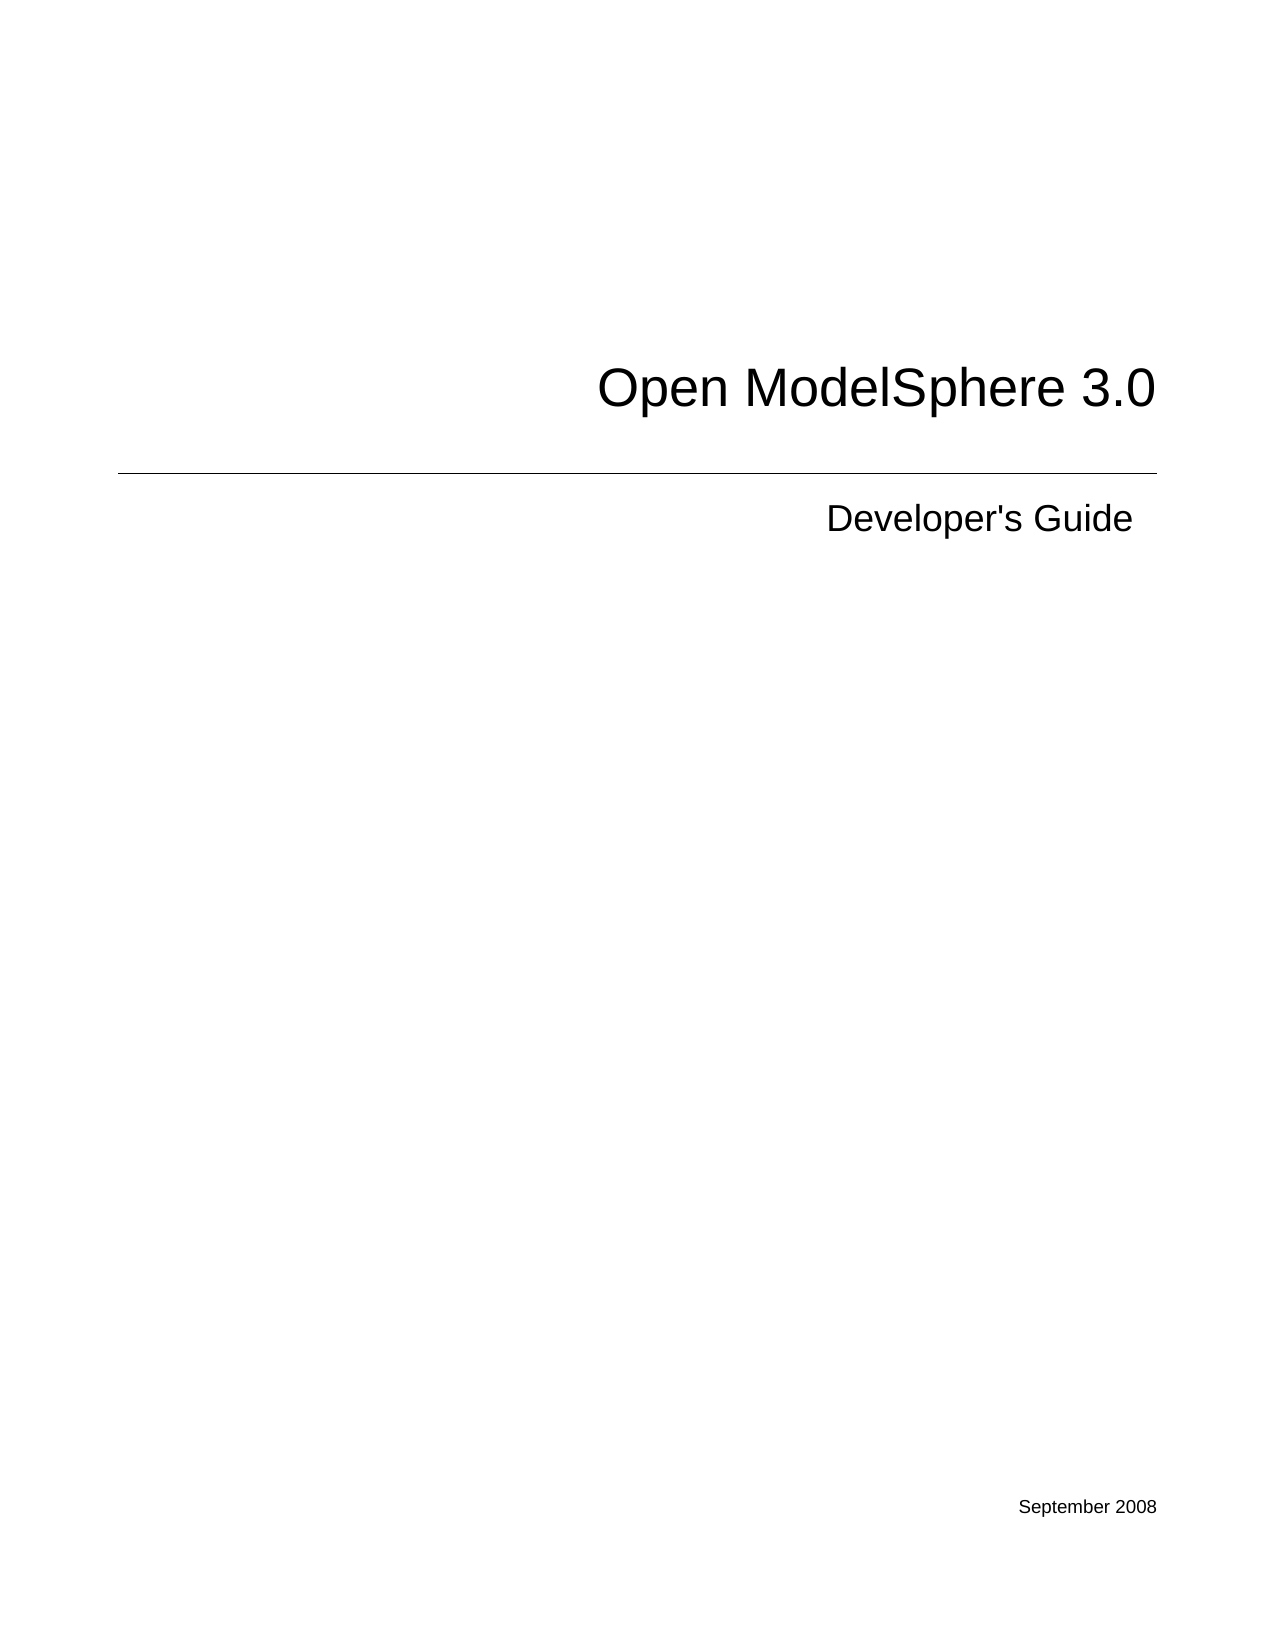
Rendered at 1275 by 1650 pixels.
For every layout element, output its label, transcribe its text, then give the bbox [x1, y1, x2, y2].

subtitle Developer's Guide [118, 474, 1157, 563]
text September 2008 [118, 1496, 1157, 1517]
title Open ModelSphere 3.0 [118, 356, 1157, 418]
